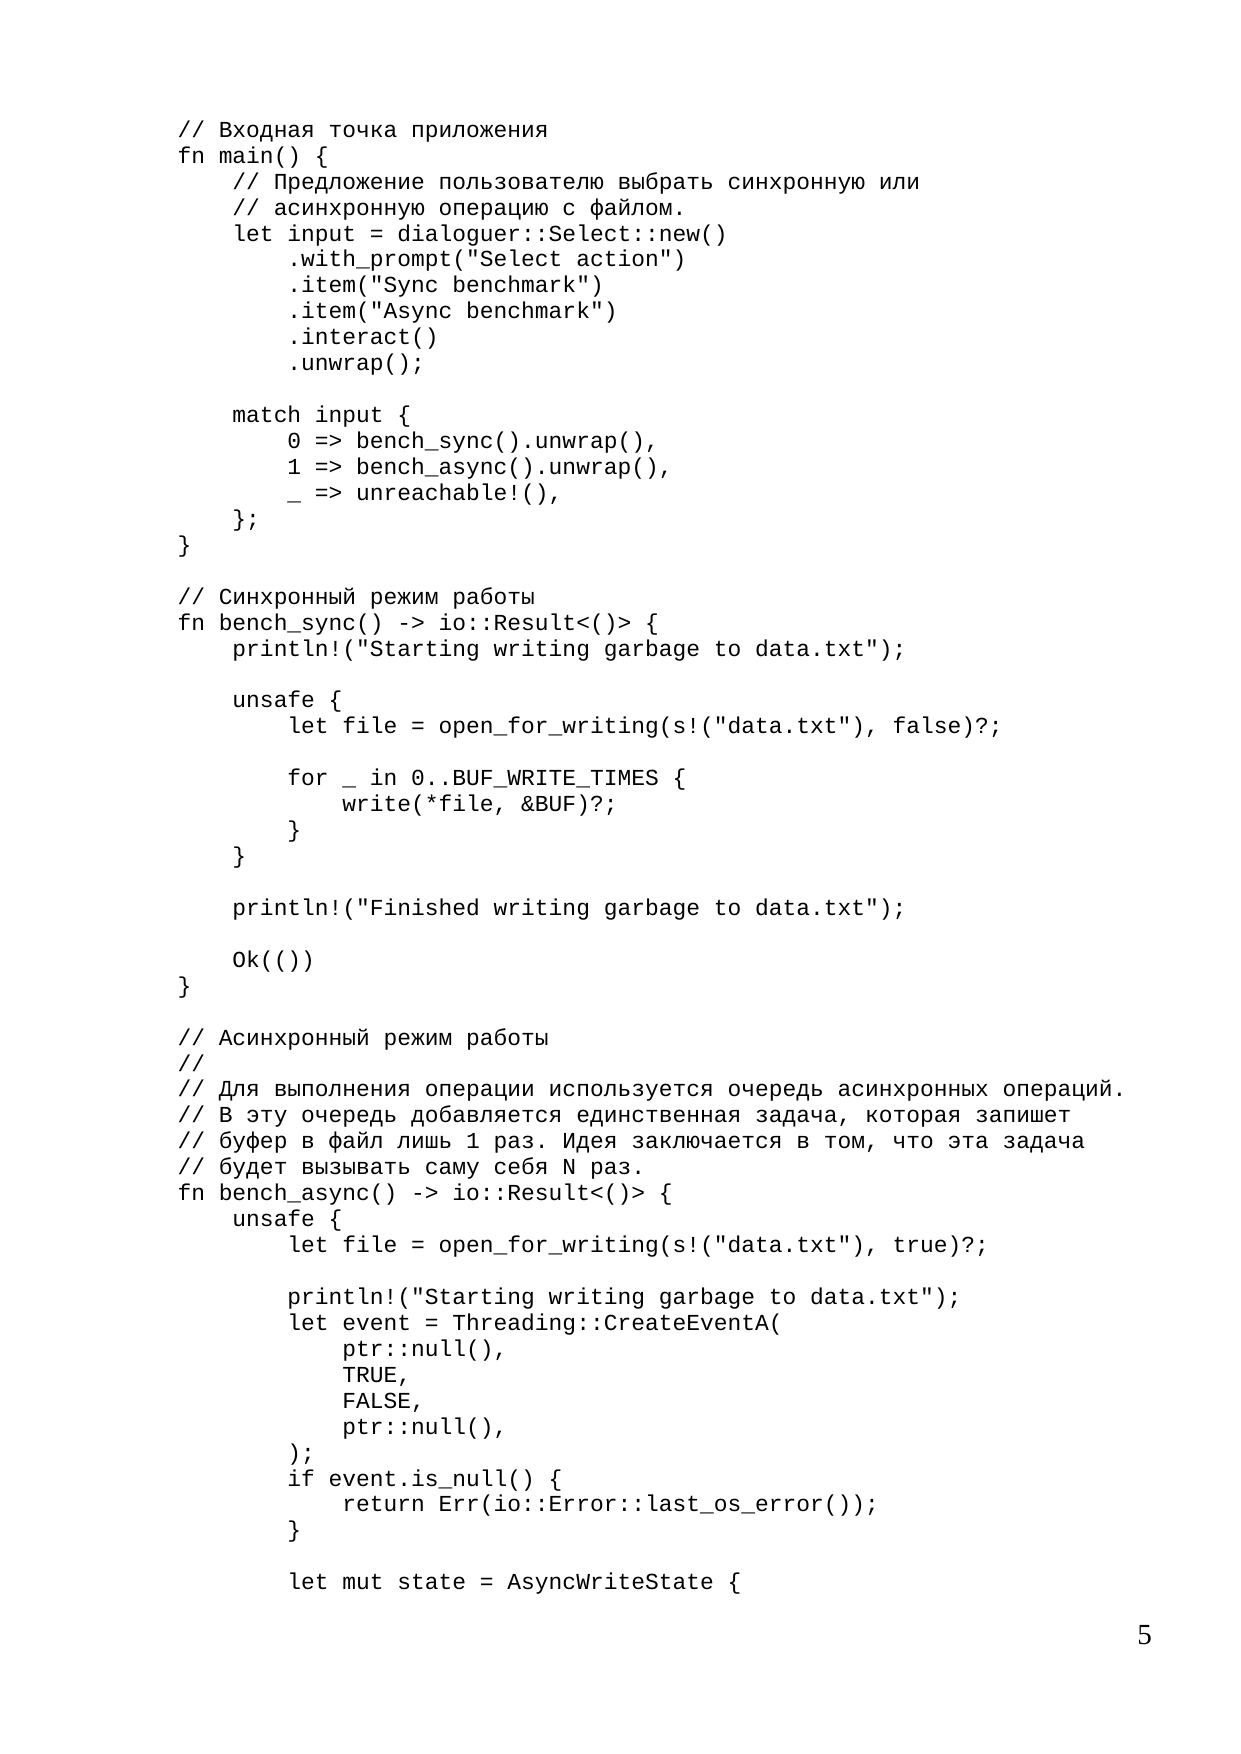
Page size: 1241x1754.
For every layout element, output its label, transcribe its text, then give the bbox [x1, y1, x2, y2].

text 1 => bench_async().unwrap(), [177, 455, 1170, 481]
text // асинхронную операцию с файлом. [177, 196, 1170, 222]
text fn main() { [177, 144, 1170, 170]
text .unwrap(); [177, 352, 1170, 377]
text .with_prompt("Select action") [177, 248, 1170, 274]
text // буфер в файл лишь 1 раз. Идея заключается в том, что эта задача [177, 1130, 1170, 1156]
text match input { [177, 403, 1170, 429]
text // Предложение пользователю выбрать синхронную или [177, 170, 1170, 196]
text // В эту очередь добавляется единственная задача, которая запишет [177, 1104, 1170, 1130]
text // Входная точка приложения [177, 118, 1170, 144]
text .item("Async benchmark") [177, 300, 1170, 326]
text } [177, 844, 1170, 870]
text fn bench_async() -> io::Result<()> { [177, 1182, 1170, 1207]
text TRUE, [177, 1363, 1170, 1389]
text ); [177, 1441, 1170, 1467]
text unsafe { [177, 1207, 1170, 1233]
text ptr::null(), [177, 1415, 1170, 1441]
text .item("Sync benchmark") [177, 274, 1170, 300]
text if event.is_null() { [177, 1467, 1170, 1493]
text } [177, 818, 1170, 844]
text let event = Threading::CreateEventA( [177, 1311, 1170, 1337]
text FALSE, [177, 1389, 1170, 1415]
text // Для выполнения операции используется очередь асинхронных операций. [177, 1078, 1170, 1104]
text let file = open_for_writing(s!("data.txt"), false)?; [177, 715, 1170, 741]
text .interact() [177, 326, 1170, 352]
text write(*file, &BUF)?; [177, 792, 1170, 818]
text println!("Starting writing garbage to data.txt"); [177, 637, 1170, 663]
text return Err(io::Error::last_os_error()); [177, 1493, 1170, 1519]
text // Асинхронный режим работы [177, 1026, 1170, 1052]
text let mut state = AsyncWriteState { [177, 1571, 1170, 1597]
text } [177, 974, 1170, 1000]
text for _ in 0..BUF_WRITE_TIMES { [177, 767, 1170, 792]
text let file = open_for_writing(s!("data.txt"), true)?; [177, 1233, 1170, 1259]
text }; [177, 507, 1170, 533]
text println!("Finished writing garbage to data.txt"); [177, 896, 1170, 922]
text Ok(()) [177, 948, 1170, 974]
text unsafe { [177, 689, 1170, 715]
text println!("Starting writing garbage to data.txt"); [177, 1285, 1170, 1311]
text fn bench_sync() -> io::Result<()> { [177, 611, 1170, 637]
text } [177, 533, 1170, 559]
text ptr::null(), [177, 1337, 1170, 1363]
text } [177, 1519, 1170, 1545]
text _ => unreachable!(), [177, 481, 1170, 507]
text let input = dialoguer::Select::new() [177, 222, 1170, 248]
text // будет вызывать саму себя N раз. [177, 1156, 1170, 1182]
text 0 => bench_sync().unwrap(), [177, 429, 1170, 455]
text // Синхронный режим работы [177, 585, 1170, 611]
text // [177, 1052, 1170, 1078]
